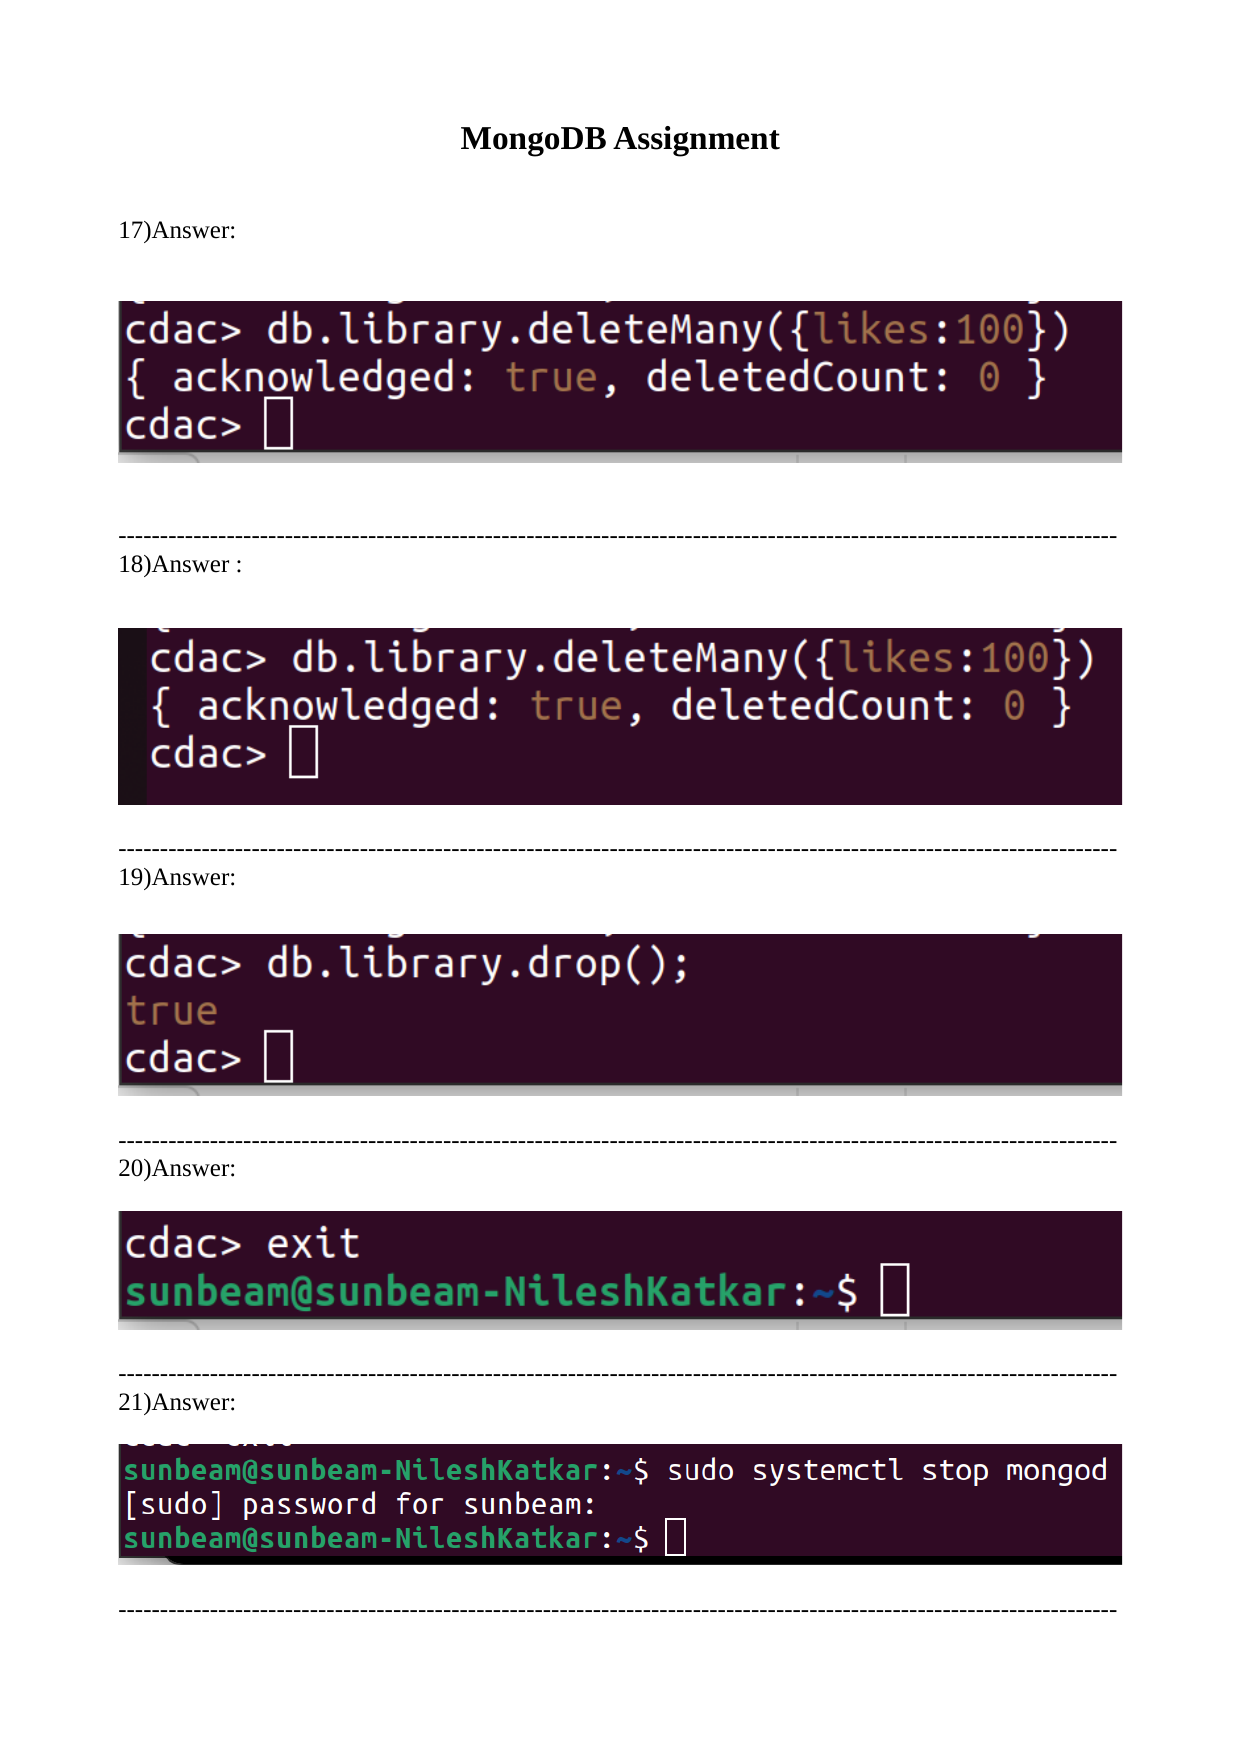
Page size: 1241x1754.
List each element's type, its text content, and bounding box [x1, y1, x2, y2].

text 19)Answer: [118, 862, 1122, 891]
text ------------------------------------------------------------------------------------------------------------------------ [118, 1358, 1122, 1387]
text ------------------------------------------------------------------------------------------------------------------------ [118, 1594, 1122, 1622]
picture [118, 301, 1123, 463]
text 20)Answer: [118, 1153, 1122, 1182]
text 21)Answer: [118, 1387, 1122, 1416]
text 18)Answer : [118, 549, 1122, 578]
picture [118, 1211, 1123, 1330]
text ------------------------------------------------------------------------------------------------------------------------ [118, 520, 1122, 549]
text 17)Answer: [118, 215, 1122, 243]
text ------------------------------------------------------------------------------------------------------------------------ [118, 833, 1122, 862]
picture [118, 934, 1123, 1096]
picture [118, 628, 1123, 805]
picture [118, 1444, 1123, 1565]
text ------------------------------------------------------------------------------------------------------------------------ [118, 1125, 1122, 1153]
